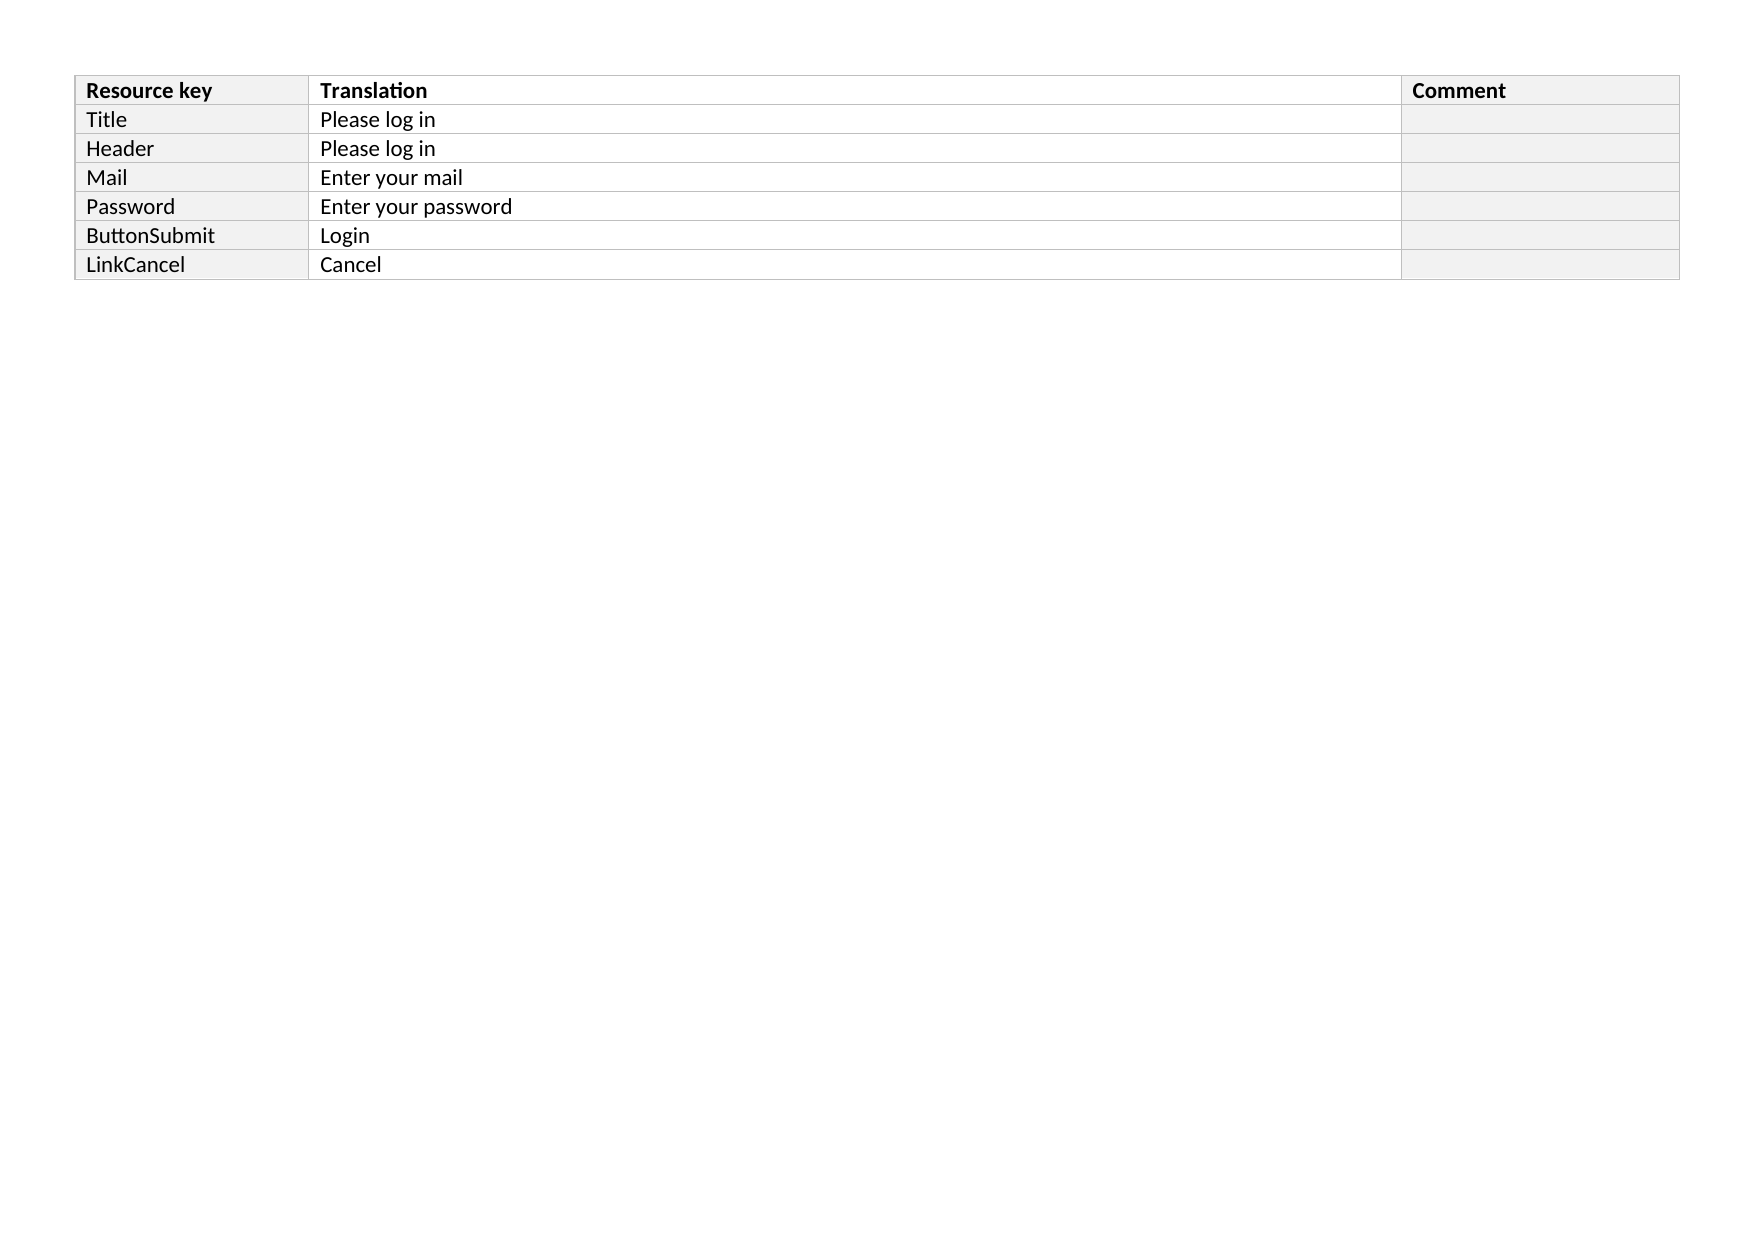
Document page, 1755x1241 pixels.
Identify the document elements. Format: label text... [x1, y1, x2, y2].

table_cell LinkCancel [76, 250, 308, 278]
table_cell Title [76, 105, 308, 133]
table_cell [1402, 105, 1679, 133]
table_cell [1402, 192, 1679, 220]
table_cell Header [76, 134, 308, 162]
table_cell Enter your mail [309, 163, 1401, 191]
table_cell [1402, 134, 1679, 162]
table_cell Please log in [309, 105, 1401, 133]
table_cell Login [309, 221, 1401, 249]
table_header Resource key [76, 76, 308, 104]
table_cell Enter your password [309, 192, 1401, 220]
table_cell [1402, 163, 1679, 191]
table_cell [1402, 250, 1679, 278]
table_header Comment [1402, 76, 1679, 104]
table_cell Mail [76, 163, 308, 191]
table_cell Please log in [309, 134, 1401, 162]
table_header Translation [309, 76, 1401, 104]
table_cell Cancel [309, 250, 1401, 278]
table_cell [1402, 221, 1679, 249]
table_cell ButtonSubmit [76, 221, 308, 249]
table_cell Password [76, 192, 308, 220]
